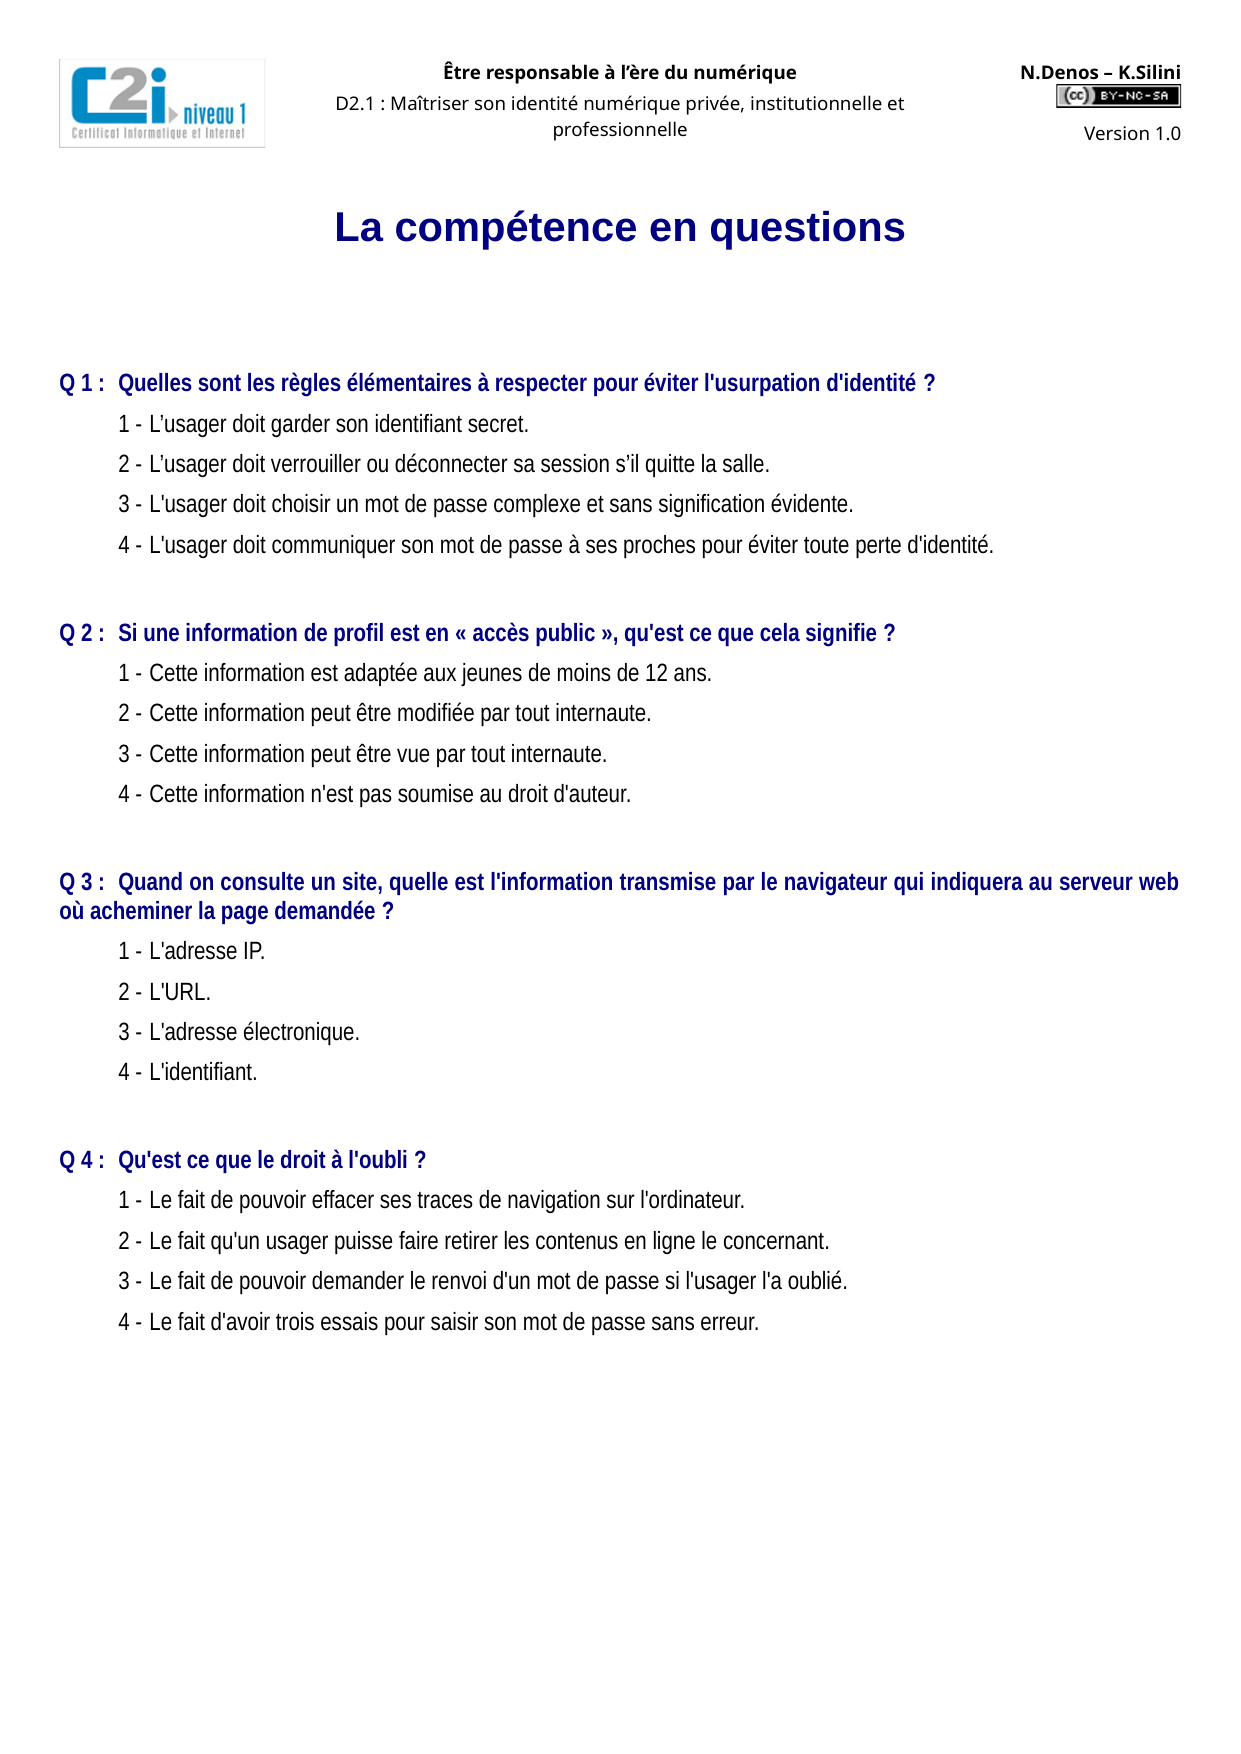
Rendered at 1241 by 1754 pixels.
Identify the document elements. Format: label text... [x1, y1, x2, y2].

subtitle Quand on consulte un site, quelle est l'information transmise par le navigateur qui indiquera au serveur web où acheminer la page demandée ? [59, 867, 1181, 924]
picture [1056, 84, 1182, 108]
subtitle Cette information n'est pas soumise au droit d'auteur. [118, 779, 1181, 808]
subtitle Le fait de pouvoir demander le renvoi d'un mot de passe si l'usager l'a oublié. [118, 1266, 1181, 1295]
picture [59, 59, 266, 148]
subtitle Cette information peut être modifiée par tout internaute. [118, 698, 1181, 727]
subtitle La compétence en questions [59, 202, 1181, 250]
subtitle Cette information peut être vue par tout internaute. [118, 739, 1181, 767]
subtitle L'usager doit choisir un mot de passe complexe et sans signification évidente. [118, 489, 1181, 518]
subtitle Qu'est ce que le droit à l'oubli ? [59, 1145, 1181, 1174]
subtitle L'identifiant. [118, 1057, 1181, 1086]
subtitle Si une information de profil est en « accès public », qu'est ce que cela signifie ? [59, 618, 1181, 646]
subtitle Le fait qu'un usager puisse faire retirer les contenus en ligne le concernant. [118, 1226, 1181, 1254]
subtitle Le fait d'avoir trois essais pour saisir son mot de passe sans erreur. [118, 1307, 1181, 1335]
subtitle Cette information est adaptée aux jeunes de moins de 12 ans. [118, 658, 1181, 687]
subtitle L'adresse IP. [118, 936, 1181, 965]
subtitle L'URL. [118, 976, 1181, 1005]
subtitle Le fait de pouvoir effacer ses traces de navigation sur l'ordinateur. [118, 1185, 1181, 1214]
subtitle L’usager doit verrouiller ou déconnecter sa session s’il quitte la salle. [118, 449, 1181, 478]
subtitle Quelles sont les règles élémentaires à respecter pour éviter l'usurpation d'identité ? [59, 368, 1181, 397]
subtitle L’usager doit garder son identifiant secret. [118, 409, 1181, 437]
subtitle L'adresse électronique. [118, 1017, 1181, 1046]
subtitle L'usager doit communiquer son mot de passe à ses proches pour éviter toute perte d'identité. [118, 530, 1181, 558]
